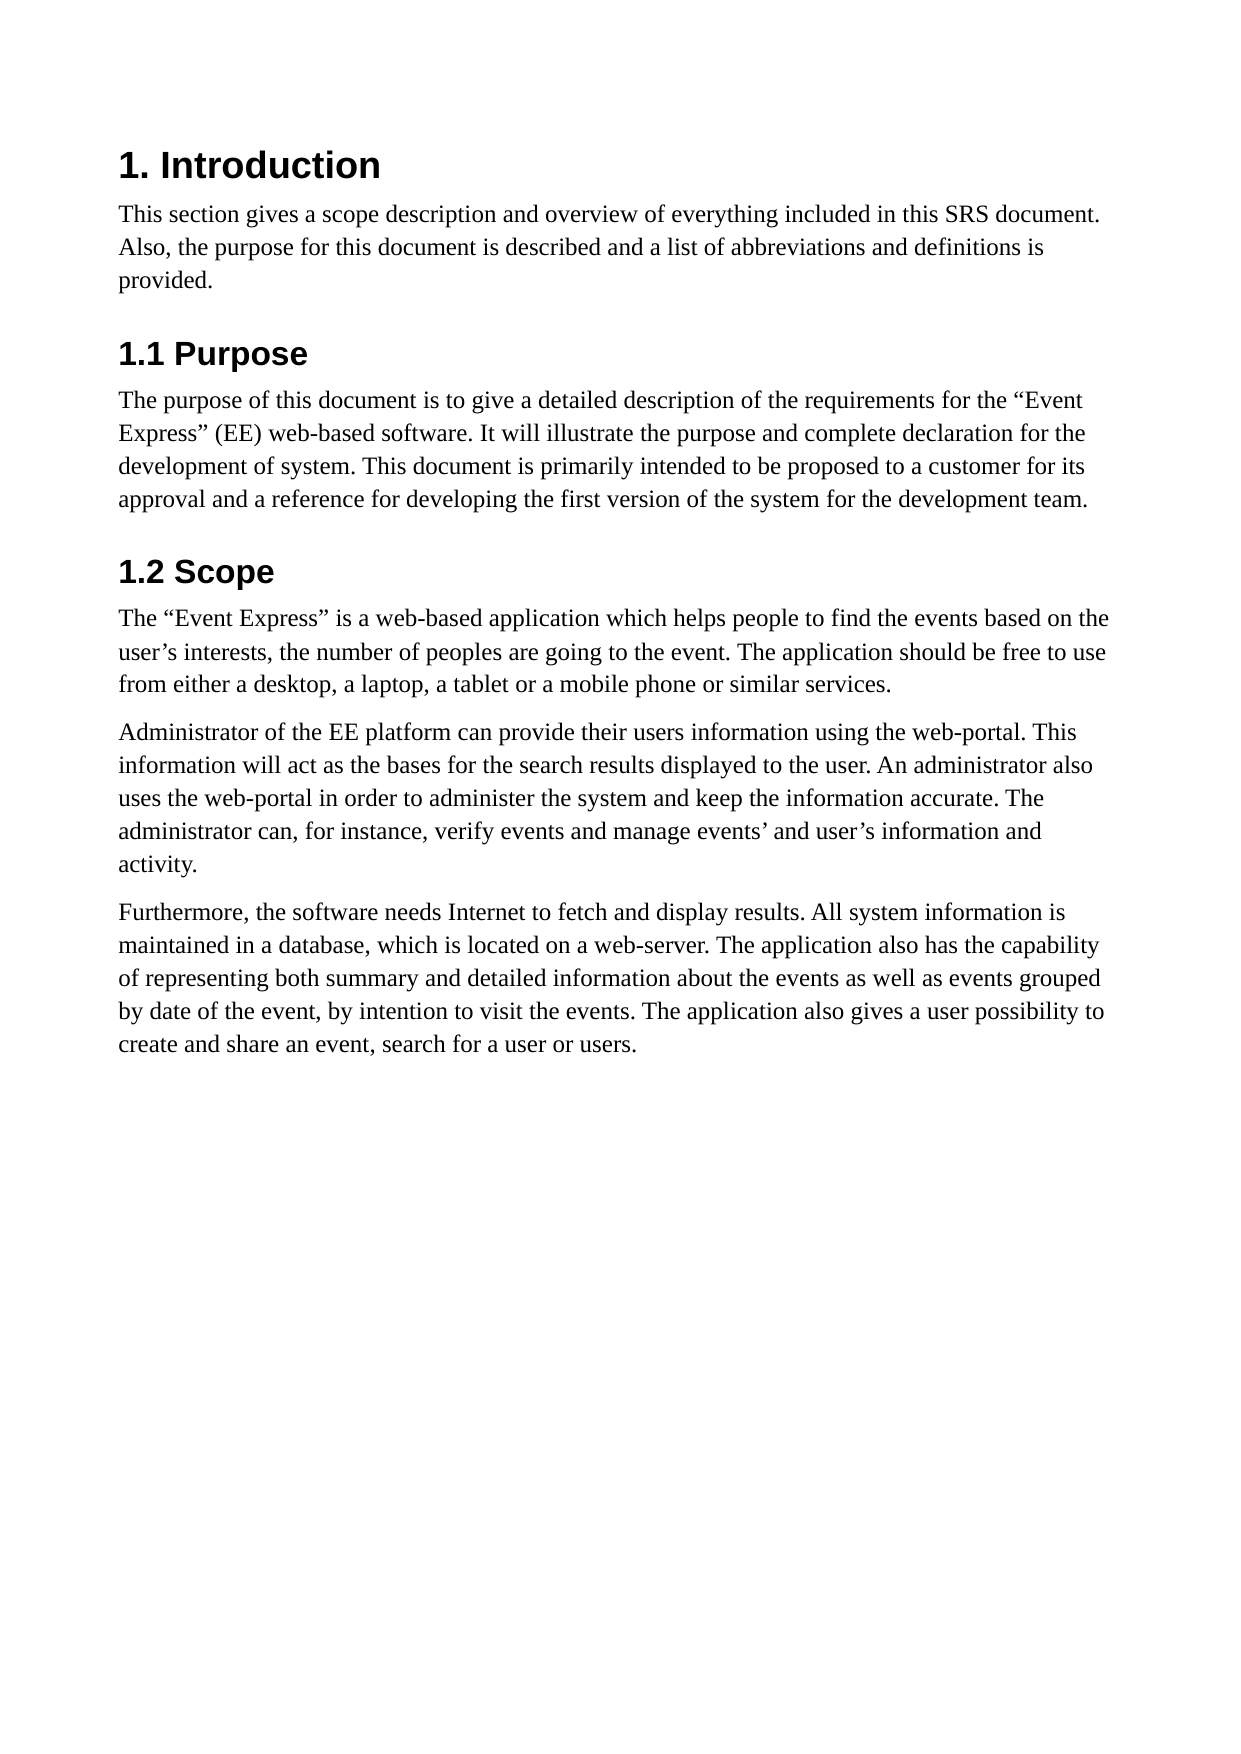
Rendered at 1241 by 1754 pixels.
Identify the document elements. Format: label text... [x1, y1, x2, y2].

text Furthermore, the software needs Internet to fetch and display results. All system information is maintained in a database, which is located on a web-server. The application also has the capability of representing both summary and detailed information about the events as well as events grouped by date of the event, by intention to visit the events. The application also gives a user possibility to create and share an event, search for a user or users. [118, 897, 1122, 1058]
subtitle 1.2 Scope [118, 552, 1122, 591]
text The purpose of this document is to give a detailed description of the requirements for the “Event Express” (EE) web-based software. It will illustrate the purpose and complete declaration for the development of system. This document is primarily intended to be proposed to a customer for its approval and a reference for developing the first version of the system for the development team. [118, 385, 1122, 513]
text This section gives a scope description and overview of everything included in this SRS document. Also, the purpose for this document is described and a list of abbreviations and definitions is provided. [118, 199, 1122, 294]
subtitle 1. Introduction [118, 143, 1122, 187]
text Administrator of the EE platform can provide their users information using the web-portal. This information will act as the bases for the search results displayed to the user. An administrator also uses the web-portal in order to administer the system and keep the information accurate. The administrator can, for instance, verify events and manage events’ and user’s information and activity. [118, 717, 1122, 878]
text The “Event Express” is a web-based application which helps people to find the events based on the user’s interests, the number of peoples are going to the event. The application should be free to use from either a desktop, a laptop, a tablet or a mobile phone or similar services. [118, 603, 1122, 698]
subtitle 1.1 Purpose [118, 334, 1122, 372]
